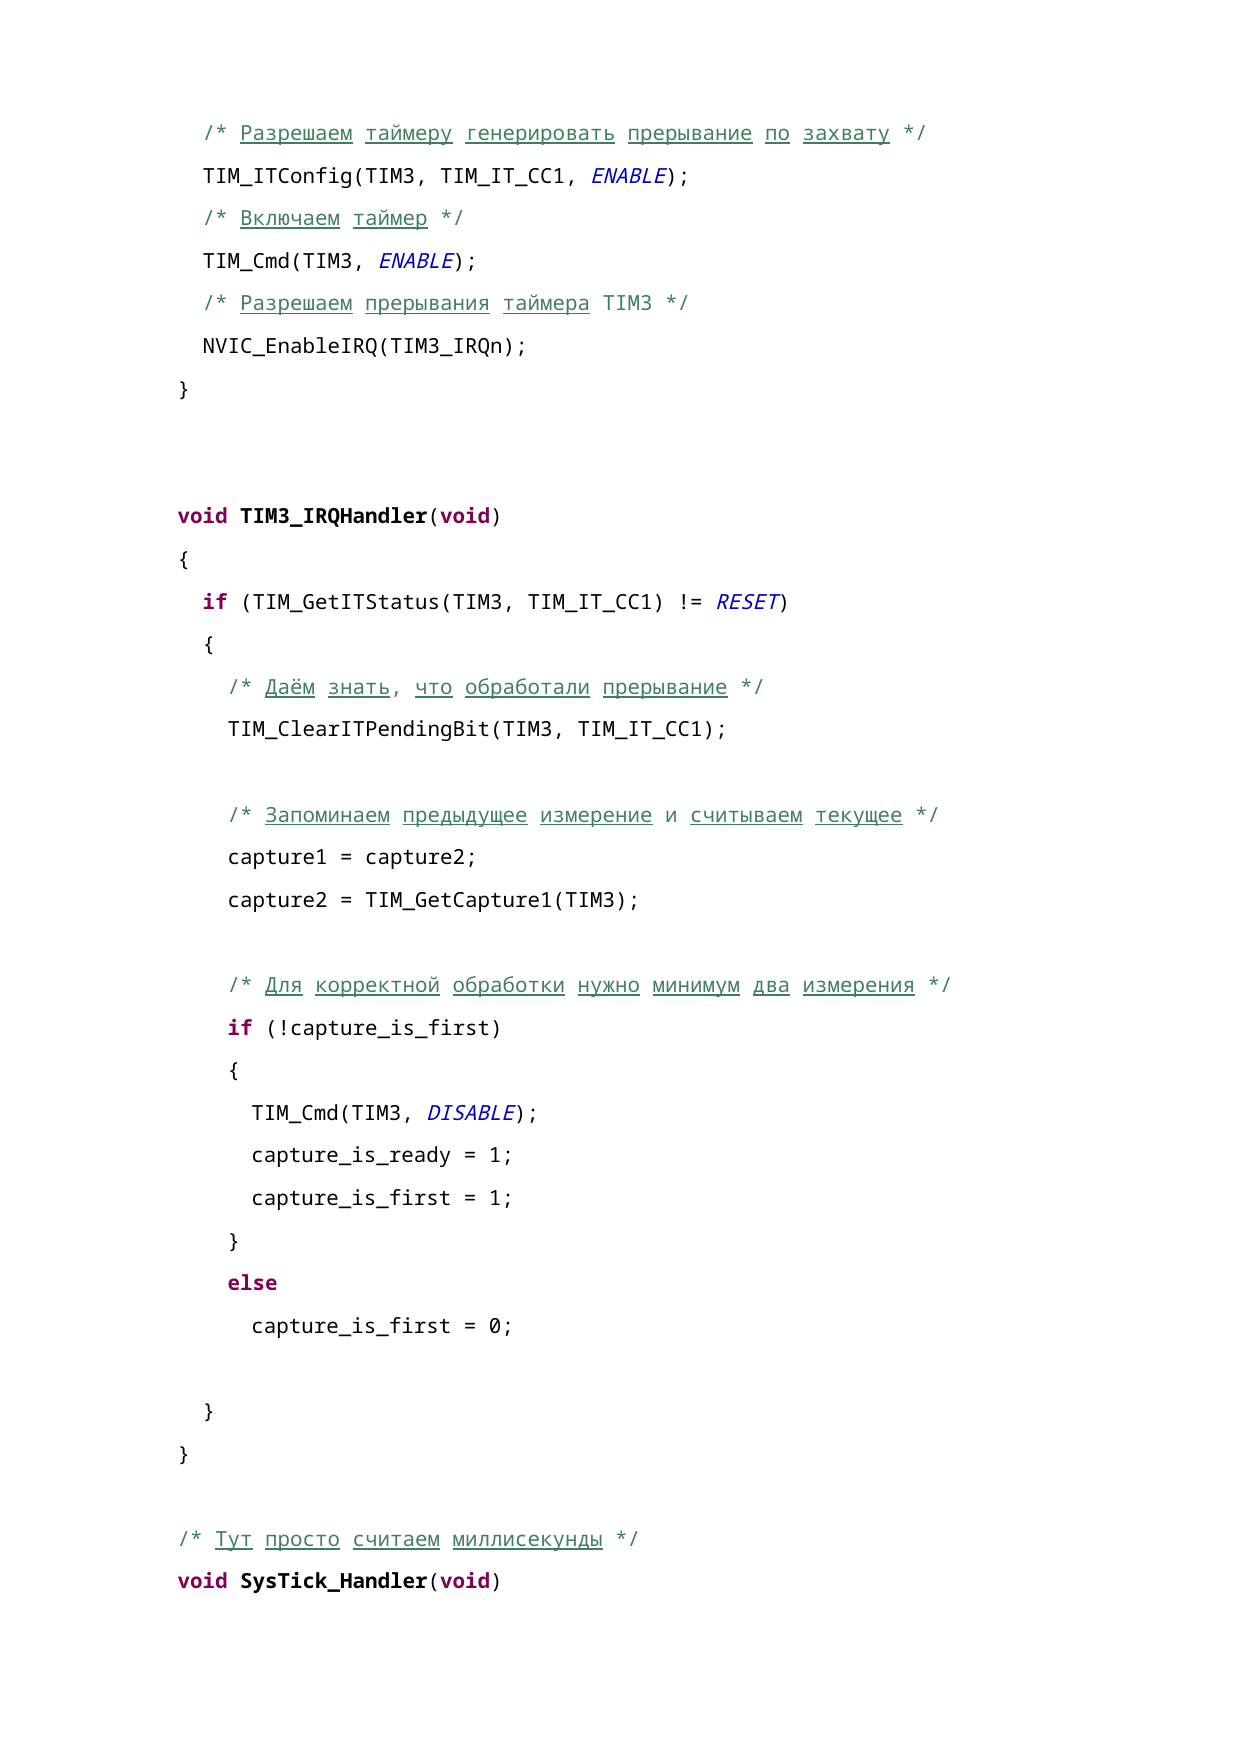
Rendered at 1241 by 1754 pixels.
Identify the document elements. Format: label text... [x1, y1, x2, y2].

text } [177, 1226, 1152, 1254]
text } [177, 1439, 1152, 1467]
text if (!capture_is_first) [177, 1013, 1152, 1041]
text capture2 = TIM_GetCapture1(TIM3); [177, 885, 1152, 913]
text { [177, 629, 1152, 658]
text void TIM3_IRQHandler(void) [177, 502, 1152, 530]
text } [177, 1396, 1152, 1425]
text { [177, 544, 1152, 573]
text TIM_ClearITPendingBit(TIM3, TIM_IT_CC1); [177, 714, 1152, 743]
text capture_is_first = 1; [177, 1183, 1152, 1212]
text TIM_Cmd(TIM3, DISABLE); [177, 1098, 1152, 1126]
text capture_is_first = 0; [177, 1311, 1152, 1339]
text } [177, 374, 1152, 402]
text /* Запоминаем предыдущее измерение и считываем текущее */ [177, 800, 1152, 828]
text TIM_ITConfig(TIM3, TIM_IT_CC1, ENABLE); [177, 161, 1152, 189]
text TIM_Cmd(TIM3, ENABLE); [177, 246, 1152, 274]
text /* Даём знать, что обработали прерывание */ [177, 672, 1152, 700]
text if (TIM_GetITStatus(TIM3, TIM_IT_CC1) != RESET) [177, 587, 1152, 615]
text /* Включаем таймер */ [177, 203, 1152, 232]
text /* Тут просто считаем миллисекунды */ [177, 1524, 1152, 1552]
text /* Разрешаем прерывания таймера TIM3 */ [177, 288, 1152, 317]
text capture_is_ready = 1; [177, 1141, 1152, 1169]
text /* Разрешаем таймеру генерировать прерывание по захвату */ [177, 118, 1152, 147]
text NVIC_EnableIRQ(TIM3_IRQn); [177, 331, 1152, 359]
text { [177, 1055, 1152, 1084]
text /* Для корректной обработки нужно минимум два измерения */ [177, 970, 1152, 999]
text capture1 = capture2; [177, 842, 1152, 871]
text void SysTick_Handler(void) [177, 1567, 1152, 1595]
text else [177, 1268, 1152, 1297]
